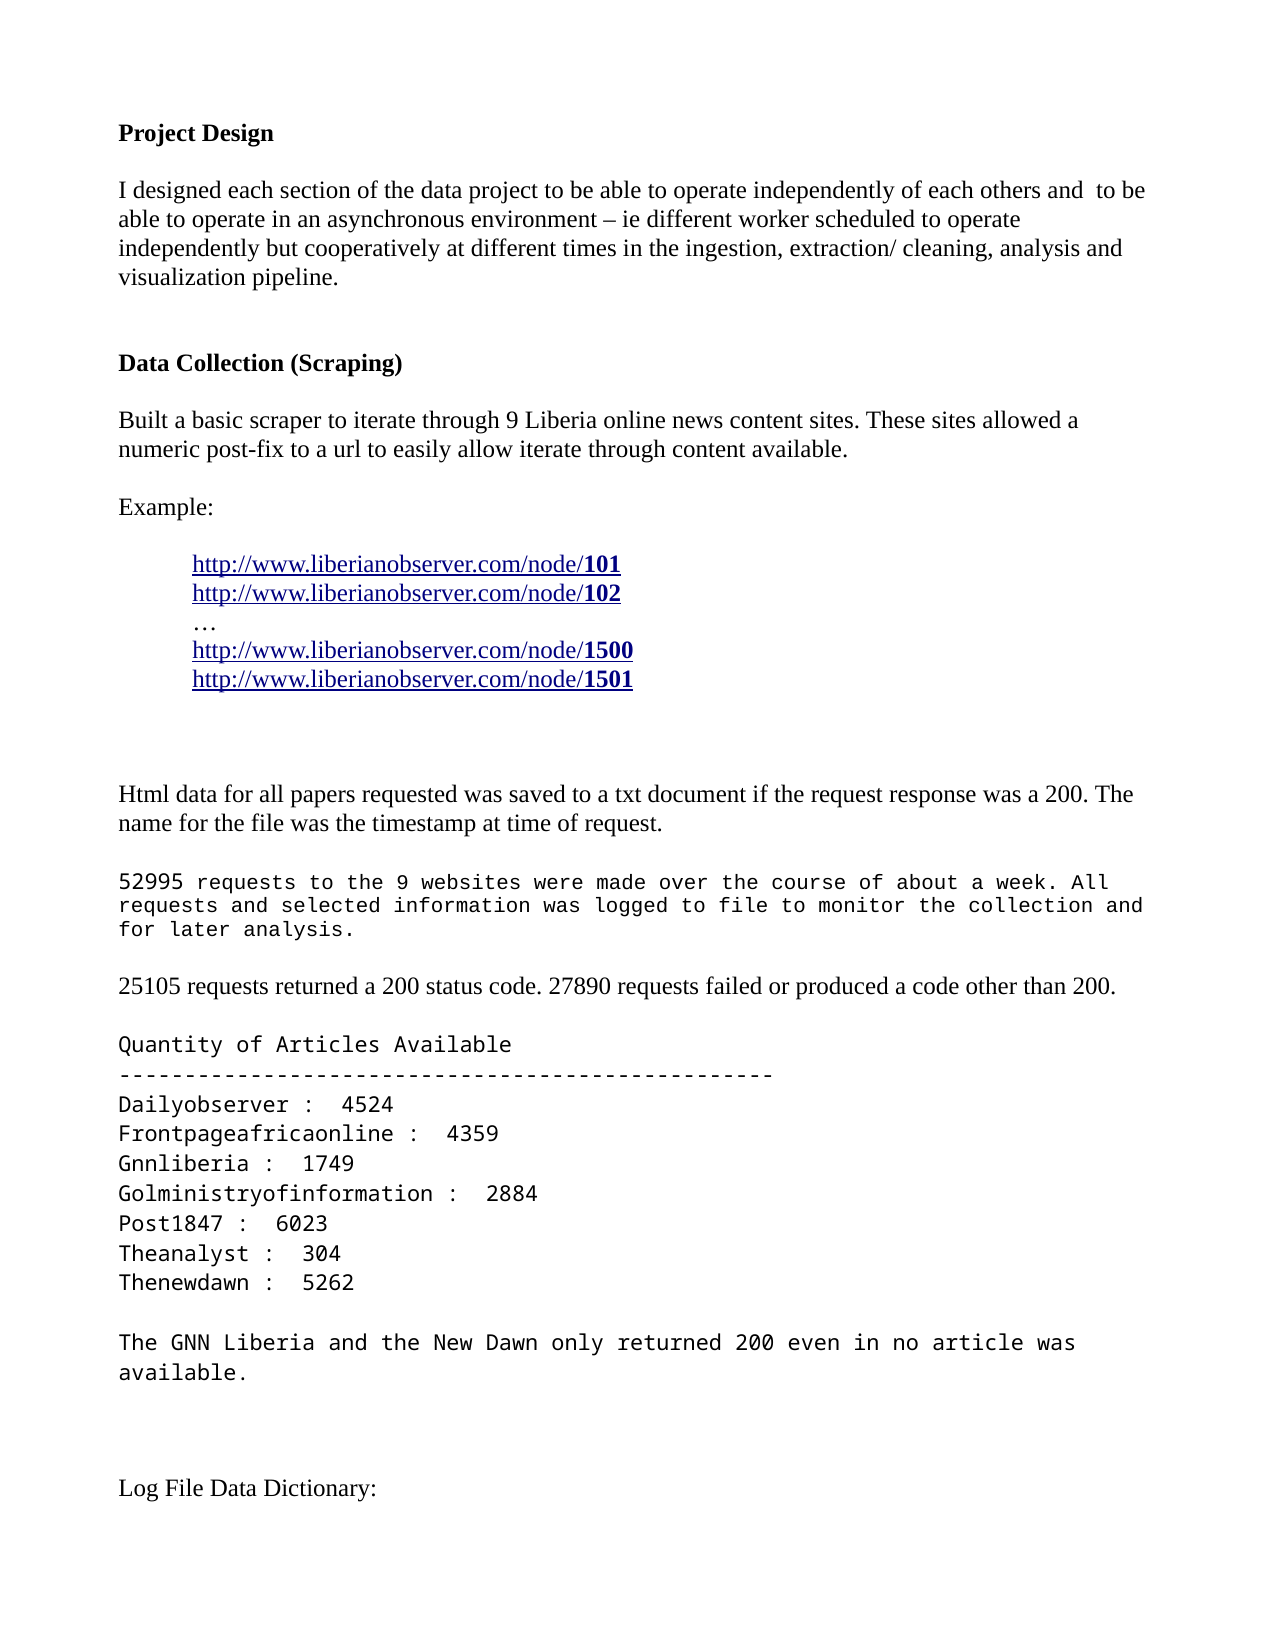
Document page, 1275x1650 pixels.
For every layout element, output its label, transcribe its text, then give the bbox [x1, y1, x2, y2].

text Project Design [118, 118, 1157, 147]
text The GNN Liberia and the New Dawn only returned 200 even in no article was available. [118, 1327, 1157, 1386]
text Example: [118, 492, 1157, 521]
text Quantity of Articles Available [118, 1029, 1157, 1059]
text Theanalyst : 304 [118, 1237, 1157, 1267]
text Post1847 : 6023 [118, 1208, 1157, 1237]
text Log File Data Dictionary: [118, 1473, 1157, 1501]
text http://www.liberianobserver.com/node/102 [192, 578, 1157, 607]
text http://www.liberianobserver.com/node/1500 [192, 636, 1157, 664]
text 25105 requests returned a 200 status code. 27890 requests failed or produced a code other than 200. [118, 971, 1157, 1000]
text -------------------------------------------------- [118, 1059, 1157, 1088]
text Frontpageafricaonline : 4359 [118, 1118, 1157, 1148]
text Gnnliberia : 1749 [118, 1148, 1157, 1178]
text http://www.liberianobserver.com/node/101 [192, 549, 1157, 578]
text … [192, 607, 1157, 636]
text Html data for all papers requested was saved to a txt document if the request response was a 200. The name for the file was the timestamp at time of request. [118, 779, 1157, 837]
text Thenewdawn : 5262 [118, 1267, 1157, 1297]
text I designed each section of the data project to be able to operate independently of each others and to be able to operate in an asynchronous environment – ie different worker scheduled to operate independently but cooperatively at different times in the ingestion, extraction/ cleaning, analysis and visualization pipeline. [118, 176, 1157, 291]
text 52995 requests to the 9 websites were made over the course of about a week. All requests and selected information was logged to file to monitor the collection and for later analysis. [118, 866, 1157, 943]
text Built a basic scraper to iterate through 9 Liberia online news content sites. These sites allowed a numeric post-fix to a url to easily allow iterate through content available. [118, 406, 1157, 463]
text Golministryofinformation : 2884 [118, 1178, 1157, 1208]
text http://www.liberianobserver.com/node/1501 [192, 664, 1157, 693]
text Data Collection (Scraping) [118, 348, 1157, 377]
text Dailyobserver : 4524 [118, 1088, 1157, 1118]
